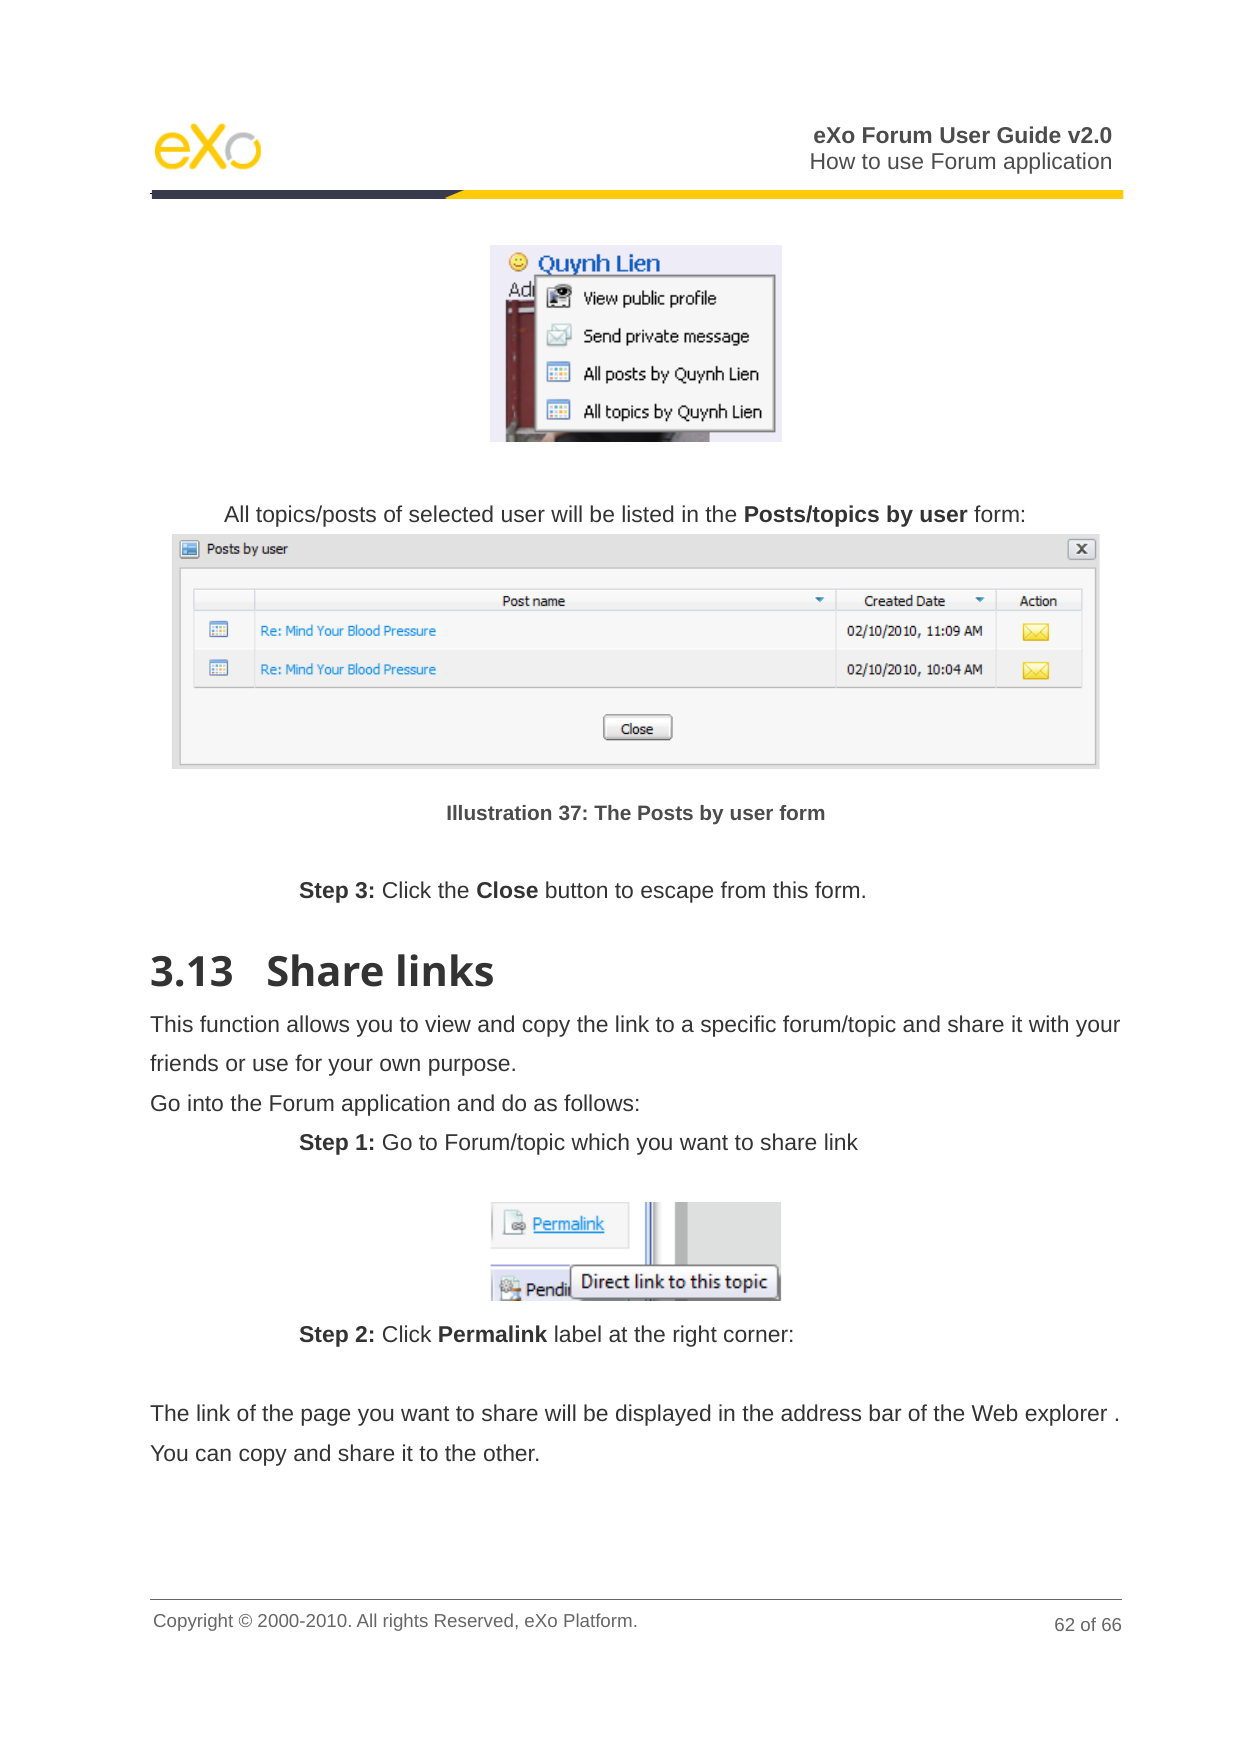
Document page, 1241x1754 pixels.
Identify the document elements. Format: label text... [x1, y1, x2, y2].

text All topics/posts of selected user will be listed in the Posts/topics by user form: [224, 501, 1122, 528]
list Step 2: Click Permalink label at the right corner: [261, 1169, 1122, 1348]
picture [172, 534, 1100, 769]
text Go into the Forum application and do as follows: [150, 1090, 1122, 1116]
text This function allows you to view and copy the link to a specific forum/topic and share it with your friends or use for your own purpose. [150, 1011, 1122, 1077]
picture [490, 1202, 782, 1301]
text The link of the page you want to share will be displayed in the address bar of the Web explorer . You can copy and share it to the other. [150, 1400, 1122, 1466]
picture [155, 123, 262, 170]
list Step 1: Go to Forum/topic which you want to share link [261, 1129, 1122, 1156]
list Illustration 37: The Posts by user form [172, 769, 1100, 824]
subtitle Share links [150, 942, 1122, 998]
picture [489, 245, 782, 442]
list Step 3: Click the Close button to escape from this form. [261, 877, 1122, 903]
picture [151, 190, 1124, 199]
